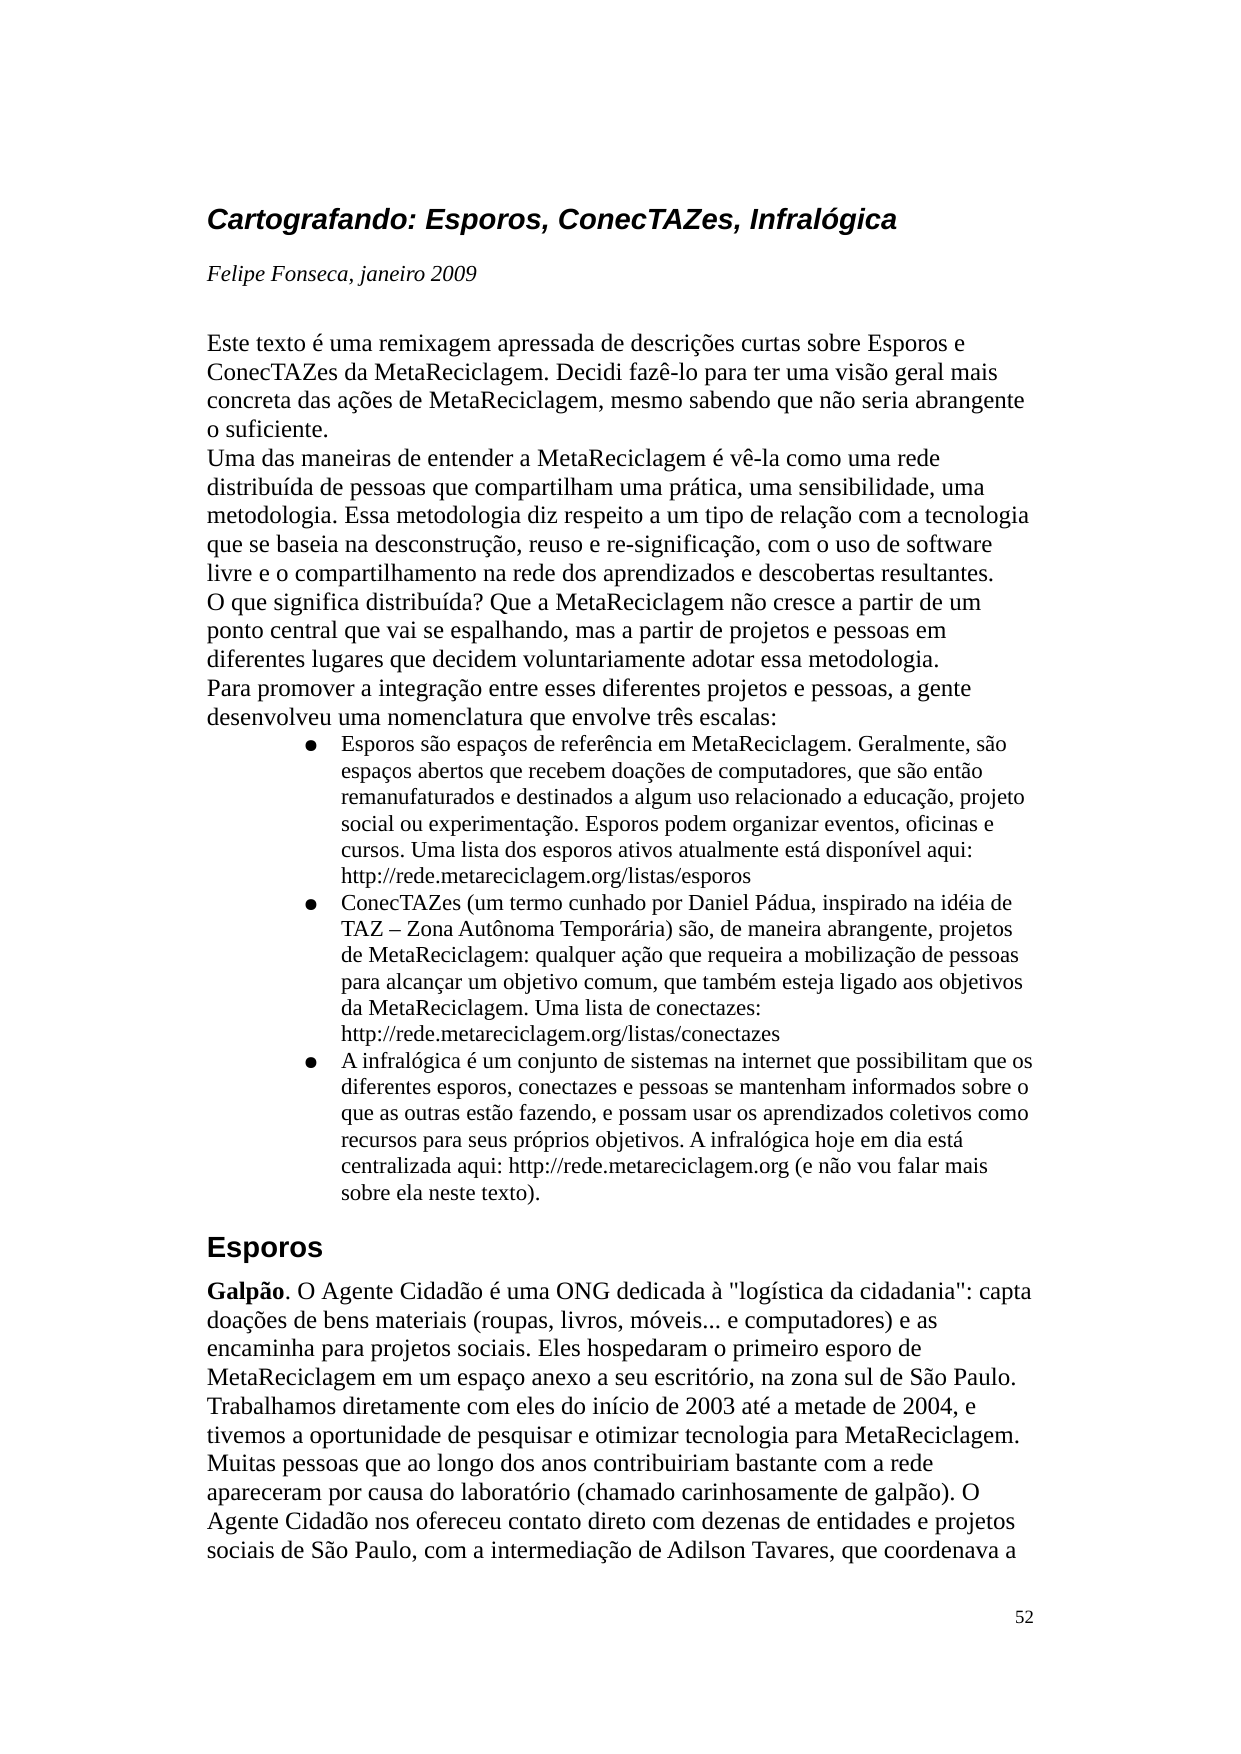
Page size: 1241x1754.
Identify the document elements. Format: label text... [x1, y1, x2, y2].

text O que significa distribuída? Que a MetaReciclagem não cresce a partir de um ponto central que vai se espalhando, mas a partir de projetos e pessoas em diferentes lugares que decidem voluntariamente adotar essa metodologia. [207, 587, 1033, 673]
text Este texto é uma remixagem apressada de descrições curtas sobre Esporos e ConecTAZes da MetaReciclagem. Decidi fazê-lo para ter uma visão geral mais concreta das ações de MetaReciclagem, mesmo sabendo que não seria abrangente o suficiente. [207, 328, 1033, 443]
text Galpão. O Agente Cidadão é uma ONG dedicada à "logística da cidadania": capta doações de bens materiais (roupas, livros, móveis... e computadores) e as encaminha para projetos sociais. Eles hospedaram o primeiro esporo de MetaReciclagem em um espaço anexo a seu escritório, na zona sul de São Paulo. Trabalhamos diretamente com eles do início de 2003 até a metade de 2004, e tivemos a oportunidade de pesquisar e otimizar tecnologia para MetaReciclagem. Muitas pessoas que ao longo dos anos contribuiriam bastante com a rede apareceram por causa do laboratório (chamado carinhosamente de galpão). O Agente Cidadão nos ofereceu contato direto com dezenas de entidades e projetos sociais de São Paulo, com a intermediação de Adilson Tavares, que coordenava a [207, 1276, 1033, 1563]
text Felipe Fonseca, janeiro 2009 [207, 261, 1033, 287]
list Esporos são espaços de referência em MetaReciclagem. Geralmente, são espaços abertos que recebem doações de computadores, que são então remanufaturados e destinados a algum uso relacionado a educação, projeto social ou experimentação. Esporos podem organizar eventos, oficinas e cursos. Uma lista dos esporos ativos atualmente está disponível aqui: http://rede.metareciclagem.org/listas/esporos [303, 731, 1033, 889]
text Uma das maneiras de entender a MetaReciclagem é vê-la como uma rede distribuída de pessoas que compartilham uma prática, uma sensibilidade, uma metodologia. Essa metodologia diz respeito a um tipo de relação com a tecnologia que se baseia na desconstrução, reuso e re-significação, com o uso de software livre e o compartilhamento na rede dos aprendizados e descobertas resultantes. [207, 443, 1033, 587]
subtitle Cartografando: Esporos, ConecTAZes, Infralógica [207, 202, 1033, 236]
text Para promover a integração entre esses diferentes projetos e pessoas, a gente desenvolveu uma nomenclatura que envolve três escalas: [207, 673, 1033, 731]
subtitle Esporos [207, 1230, 1033, 1263]
list A infralógica é um conjunto de sistemas na internet que possibilitam que os diferentes esporos, conectazes e pessoas se mantenham informados sobre o que as outras estão fazendo, e possam usar os aprendizados coletivos como recursos para seus próprios objetivos. A infralógica hoje em dia está centralizada aqui: http://rede.metareciclagem.org (e não vou falar mais sobre ela neste texto). [303, 1047, 1033, 1205]
list ConecTAZes (um termo cunhado por Daniel Pádua, inspirado na idéia de TAZ – Zona Autônoma Temporária) são, de maneira abrangente, projetos de MetaReciclagem: qualquer ação que requeira a mobilização de pessoas para alcançar um objetivo comum, que também esteja ligado aos objetivos da MetaReciclagem. Uma lista de conectazes: http://rede.metareciclagem.org/listas/conectazes [303, 889, 1033, 1047]
